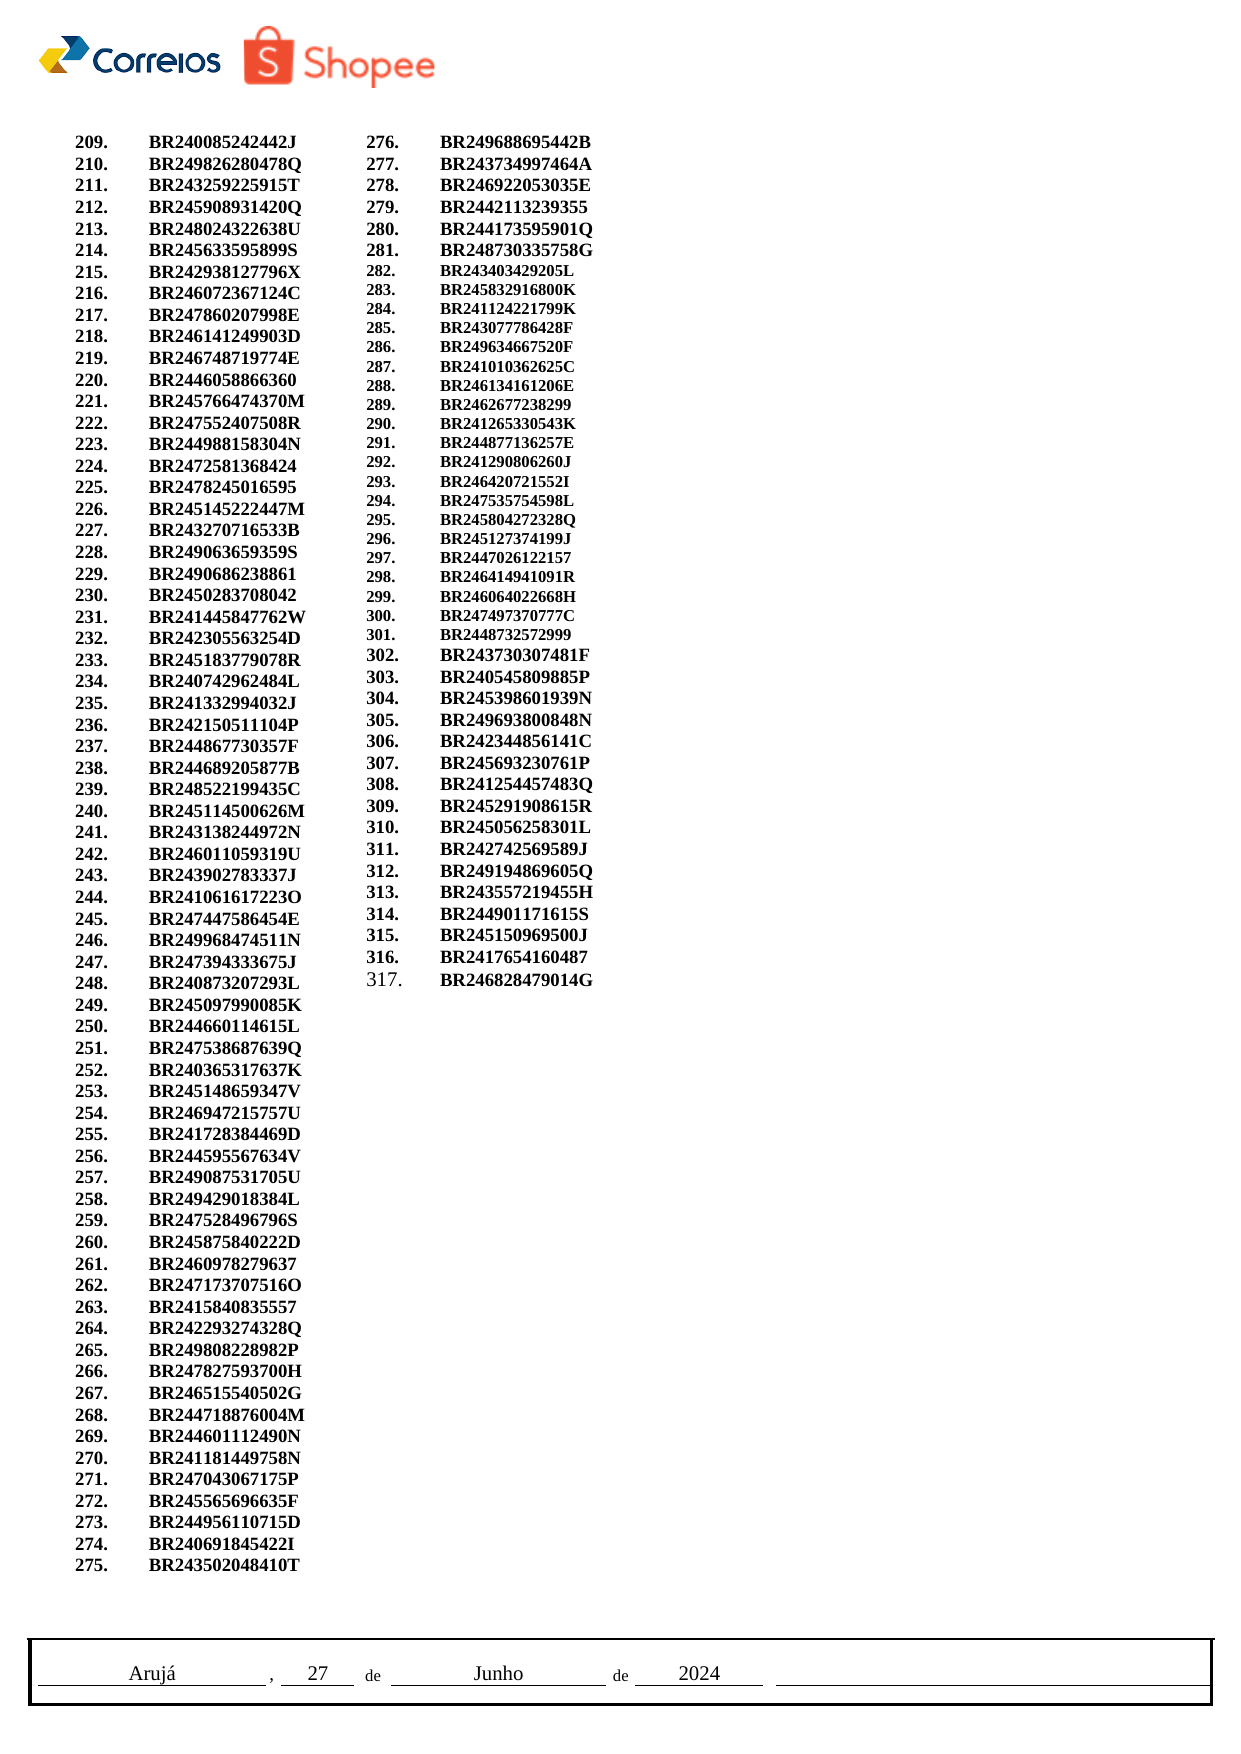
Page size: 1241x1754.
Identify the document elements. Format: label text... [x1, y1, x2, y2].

list BR241254457483Q [366, 773, 620, 795]
list BR245183779078R [75, 649, 329, 670]
list BR2447026122157 [366, 548, 620, 567]
list BR242742569589J [366, 838, 620, 859]
list BR246947215757U [75, 1102, 329, 1123]
list BR2446058866360 [75, 368, 329, 390]
list BR249087531705U [75, 1166, 329, 1188]
list BR247173707516O [75, 1274, 329, 1296]
list BR244877136257E [366, 433, 620, 452]
list BR240545809885P [366, 666, 620, 687]
list BR243138244972N [75, 821, 329, 843]
list BR241061617223O [75, 886, 329, 907]
list BR249968474511N [75, 929, 329, 951]
list BR247827593700H [75, 1360, 329, 1382]
list BR247394333675J [75, 951, 329, 972]
list BR247528496796S [75, 1209, 329, 1231]
list BR247043067175P [75, 1468, 329, 1490]
list BR241332994032J [75, 692, 329, 713]
list BR243077786428F [366, 318, 620, 337]
list BR245145222447M [75, 498, 329, 519]
list BR245875840222D [75, 1231, 329, 1252]
list BR2472581368424 [75, 455, 329, 476]
list BR248730335758G [366, 239, 620, 261]
list BR2460978279637 [75, 1252, 329, 1274]
list BR245097990085K [75, 994, 329, 1015]
list BR245056258301L [366, 816, 620, 838]
list BR242150511104P [75, 713, 329, 735]
list BR247535754598L [366, 491, 620, 510]
list BR246922053035E [366, 174, 620, 196]
list BR247497370777C [366, 606, 620, 625]
list BR241445847762W [75, 606, 329, 627]
list BR245148659347V [75, 1080, 329, 1102]
list BR245693230761P [366, 752, 620, 773]
list BR2478245016595 [75, 476, 329, 498]
list BR241181449758N [75, 1447, 329, 1468]
list BR249808228982P [75, 1339, 329, 1360]
list BR248024322638U [75, 217, 329, 239]
list BR244601112490N [75, 1425, 329, 1447]
list BR245908931420Q [75, 196, 329, 217]
list BR2415840835557 [75, 1296, 329, 1317]
list BR244901171615S [366, 903, 620, 924]
list BR245150969500J [366, 924, 620, 946]
list BR244988158304N [75, 433, 329, 455]
list BR249688695442B [366, 131, 620, 153]
list BR241265330543K [366, 414, 620, 433]
list BR2490686238861 [75, 562, 329, 584]
list BR246828479014G [366, 967, 620, 991]
list BR244718876004M [75, 1403, 329, 1425]
list BR243730307481F [366, 644, 620, 666]
list BR243734997464A [366, 153, 620, 174]
list BR246141249903D [75, 325, 329, 347]
list BR244867730357F [75, 735, 329, 757]
list BR240365317637K [75, 1058, 329, 1080]
list BR245398601939N [366, 687, 620, 709]
list BR246420721552I [366, 471, 620, 491]
list BR2442113239355 [366, 196, 620, 217]
list BR249429018384L [75, 1188, 329, 1209]
list BR241290806260J [366, 452, 620, 471]
list BR240085242442J [75, 131, 329, 153]
list BR242938127796X [75, 261, 329, 282]
list BR241124221799K [366, 299, 620, 318]
list BR246515540502G [75, 1382, 329, 1403]
list BR246748719774E [75, 347, 329, 368]
list BR243403429205L [366, 261, 620, 280]
list BR2417654160487 [366, 946, 620, 967]
list BR246134161206E [366, 376, 620, 395]
list BR243902783337J [75, 864, 329, 886]
list BR243557219455H [366, 881, 620, 903]
list BR244660114615L [75, 1015, 329, 1037]
list BR241010362625C [366, 356, 620, 376]
list BR249194869605Q [366, 859, 620, 881]
list BR2450283708042 [75, 584, 329, 606]
list BR244689205877B [75, 757, 329, 778]
list BR249063659359S [75, 541, 329, 562]
list BR245291908615R [366, 795, 620, 816]
list BR242344856141C [366, 730, 620, 752]
list BR241728384469D [75, 1123, 329, 1145]
list BR249634667520F [366, 337, 620, 356]
list BR249693800848N [366, 709, 620, 730]
list BR245114500626M [75, 800, 329, 821]
list BR240873207293L [75, 972, 329, 994]
list BR246414941091R [366, 567, 620, 586]
list BR245633595899S [75, 239, 329, 261]
list BR243270716533B [75, 519, 329, 541]
list BR243502048410T [75, 1554, 329, 1576]
list BR240742962484L [75, 670, 329, 692]
list BR240691845422I [75, 1533, 329, 1554]
list BR242293274328Q [75, 1317, 329, 1339]
list BR244956110715D [75, 1511, 329, 1533]
list BR246072367124C [75, 282, 329, 304]
list BR247447586454E [75, 907, 329, 929]
list BR2462677238299 [366, 395, 620, 414]
list BR244595567634V [75, 1145, 329, 1166]
list BR244173595901Q [366, 217, 620, 239]
list BR242305563254D [75, 627, 329, 649]
list BR245565696635F [75, 1490, 329, 1511]
list BR243259225915T [75, 174, 329, 196]
list BR248522199435C [75, 778, 329, 800]
list BR245127374199J [366, 529, 620, 548]
list BR245832916800K [366, 280, 620, 299]
list BR246064022668H [366, 586, 620, 606]
list BR247538687639Q [75, 1037, 329, 1058]
list BR246011059319U [75, 843, 329, 864]
list BR249826280478Q [75, 153, 329, 174]
list BR247860207998E [75, 304, 329, 325]
list BR245804272328Q [366, 510, 620, 529]
list BR2448732572999 [366, 625, 620, 644]
list BR245766474370M [75, 390, 329, 412]
list BR247552407508R [75, 412, 329, 433]
